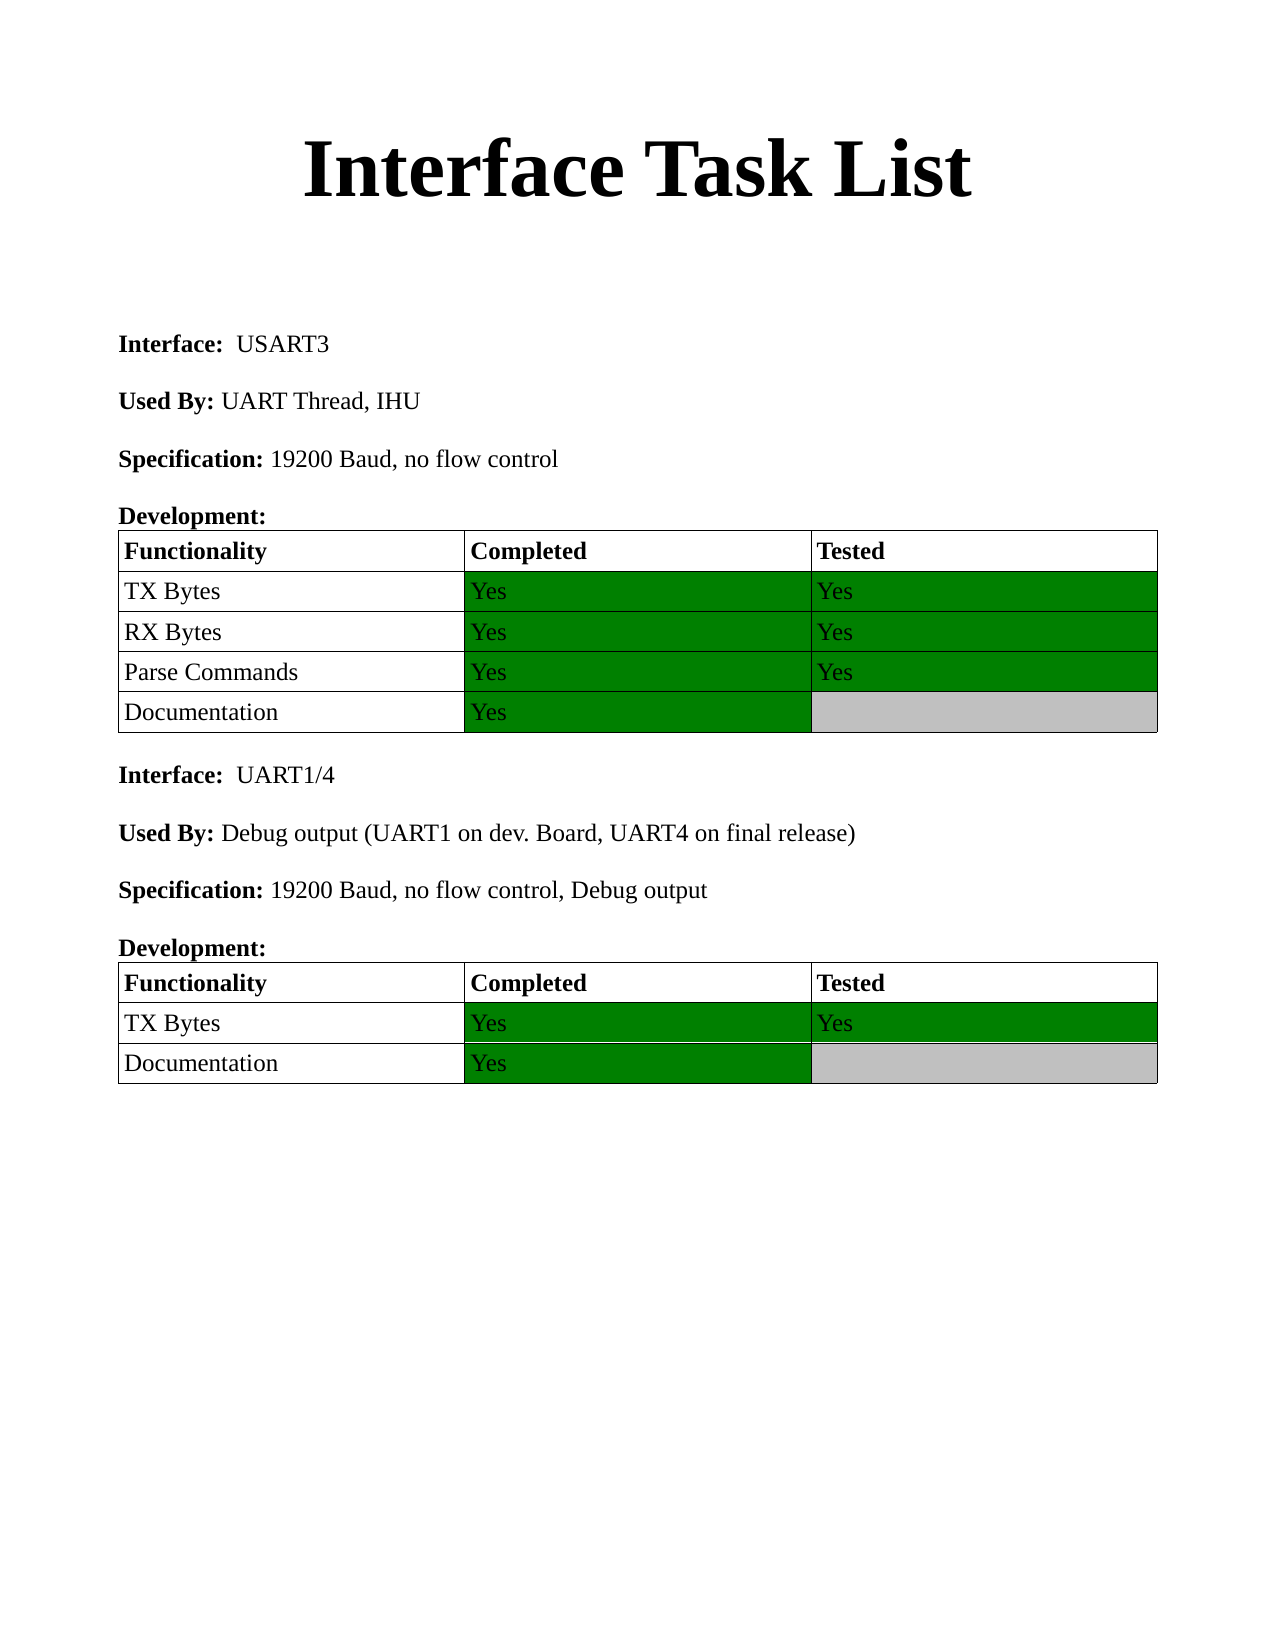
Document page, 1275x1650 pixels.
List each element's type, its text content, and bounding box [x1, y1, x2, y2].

table_cell Yes [465, 572, 811, 611]
table_cell TX Bytes [119, 572, 464, 611]
table_cell [812, 1044, 1157, 1083]
text Interface: USART3 [118, 329, 1157, 358]
table_cell TX Bytes [119, 1003, 464, 1042]
table_cell Documentation [119, 692, 464, 732]
text Interface Task List [118, 118, 1157, 214]
table_header Functionality [119, 531, 464, 571]
table_cell Yes [812, 1003, 1157, 1042]
table_header Tested [812, 531, 1157, 571]
table_cell Documentation [119, 1044, 464, 1083]
table_cell Yes [465, 1003, 811, 1042]
table_cell [812, 692, 1157, 732]
text Used By: Debug output (UART1 on dev. Board, UART4 on final release) [118, 818, 1157, 847]
table_header Functionality [119, 963, 464, 1002]
table_header Completed [465, 963, 811, 1002]
text Development: [118, 933, 1157, 962]
text Development: [118, 501, 1157, 530]
text Specification: 19200 Baud, no flow control, Debug output [118, 876, 1157, 904]
text Used By: UART Thread, IHU [118, 386, 1157, 415]
table_cell Yes [812, 612, 1157, 651]
table_cell Yes [465, 652, 811, 691]
text Interface: UART1/4 [118, 761, 1157, 789]
table_cell Yes [465, 1044, 811, 1083]
table_cell Yes [812, 652, 1157, 691]
table_cell Yes [465, 692, 811, 732]
table_cell RX Bytes [119, 612, 464, 651]
table_cell Yes [812, 572, 1157, 611]
table_header Tested [812, 963, 1157, 1002]
table_cell Yes [465, 612, 811, 651]
table_header Completed [465, 531, 811, 571]
text Specification: 19200 Baud, no flow control [118, 444, 1157, 473]
table_cell Parse Commands [119, 652, 464, 691]
